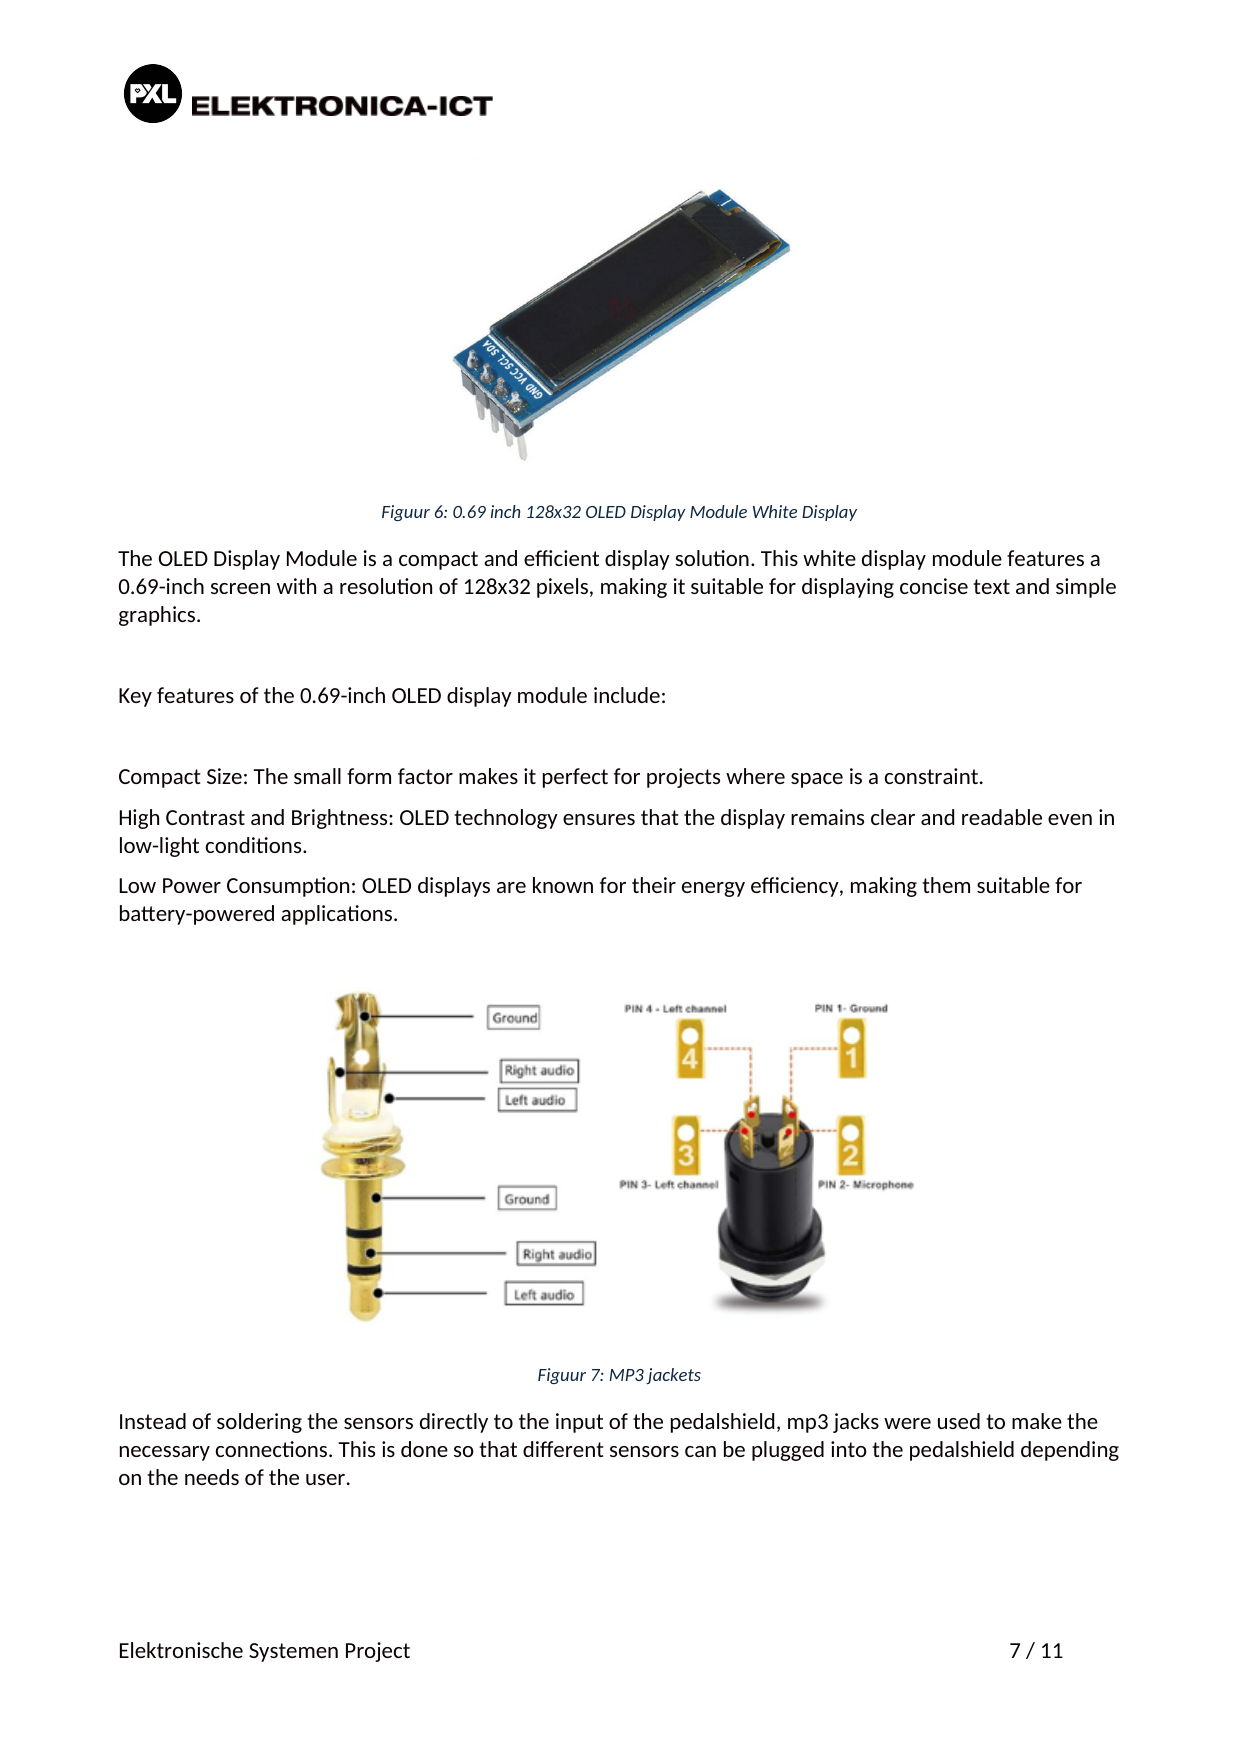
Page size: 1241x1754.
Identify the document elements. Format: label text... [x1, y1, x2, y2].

text The OLED Display Module is a compact and efficient display solution. This white display module features a 0.69-inch screen with a resolution of 128x32 pixels, making it suitable for displaying concise text and simple graphics. [118, 544, 1122, 628]
text High Contrast and Brightness: OLED technology ensures that the display remains clear and readable even in low-light conditions. [118, 803, 1122, 859]
text Instead of soldering the sensors directly to the input of the pedalshield, mp3 jacks were used to make the necessary connections. This is done so that different sensors can be plugged into the pedalshield depending on the needs of the user. [118, 1407, 1122, 1491]
text Figuur 7: MP3 jackets [118, 1363, 1122, 1386]
text Figuur 6: 0.69 inch 128x32 OLED Display Module White Display [118, 500, 1122, 523]
text Key features of the 0.69-inch OLED display module include: [118, 681, 1122, 709]
text Compact Size: The small form factor makes it perfect for projects where space is a constraint. [118, 762, 1122, 790]
text Low Power Consumption: OLED displays are known for their energy efficiency, making them suitable for battery-powered applications. [118, 871, 1122, 927]
